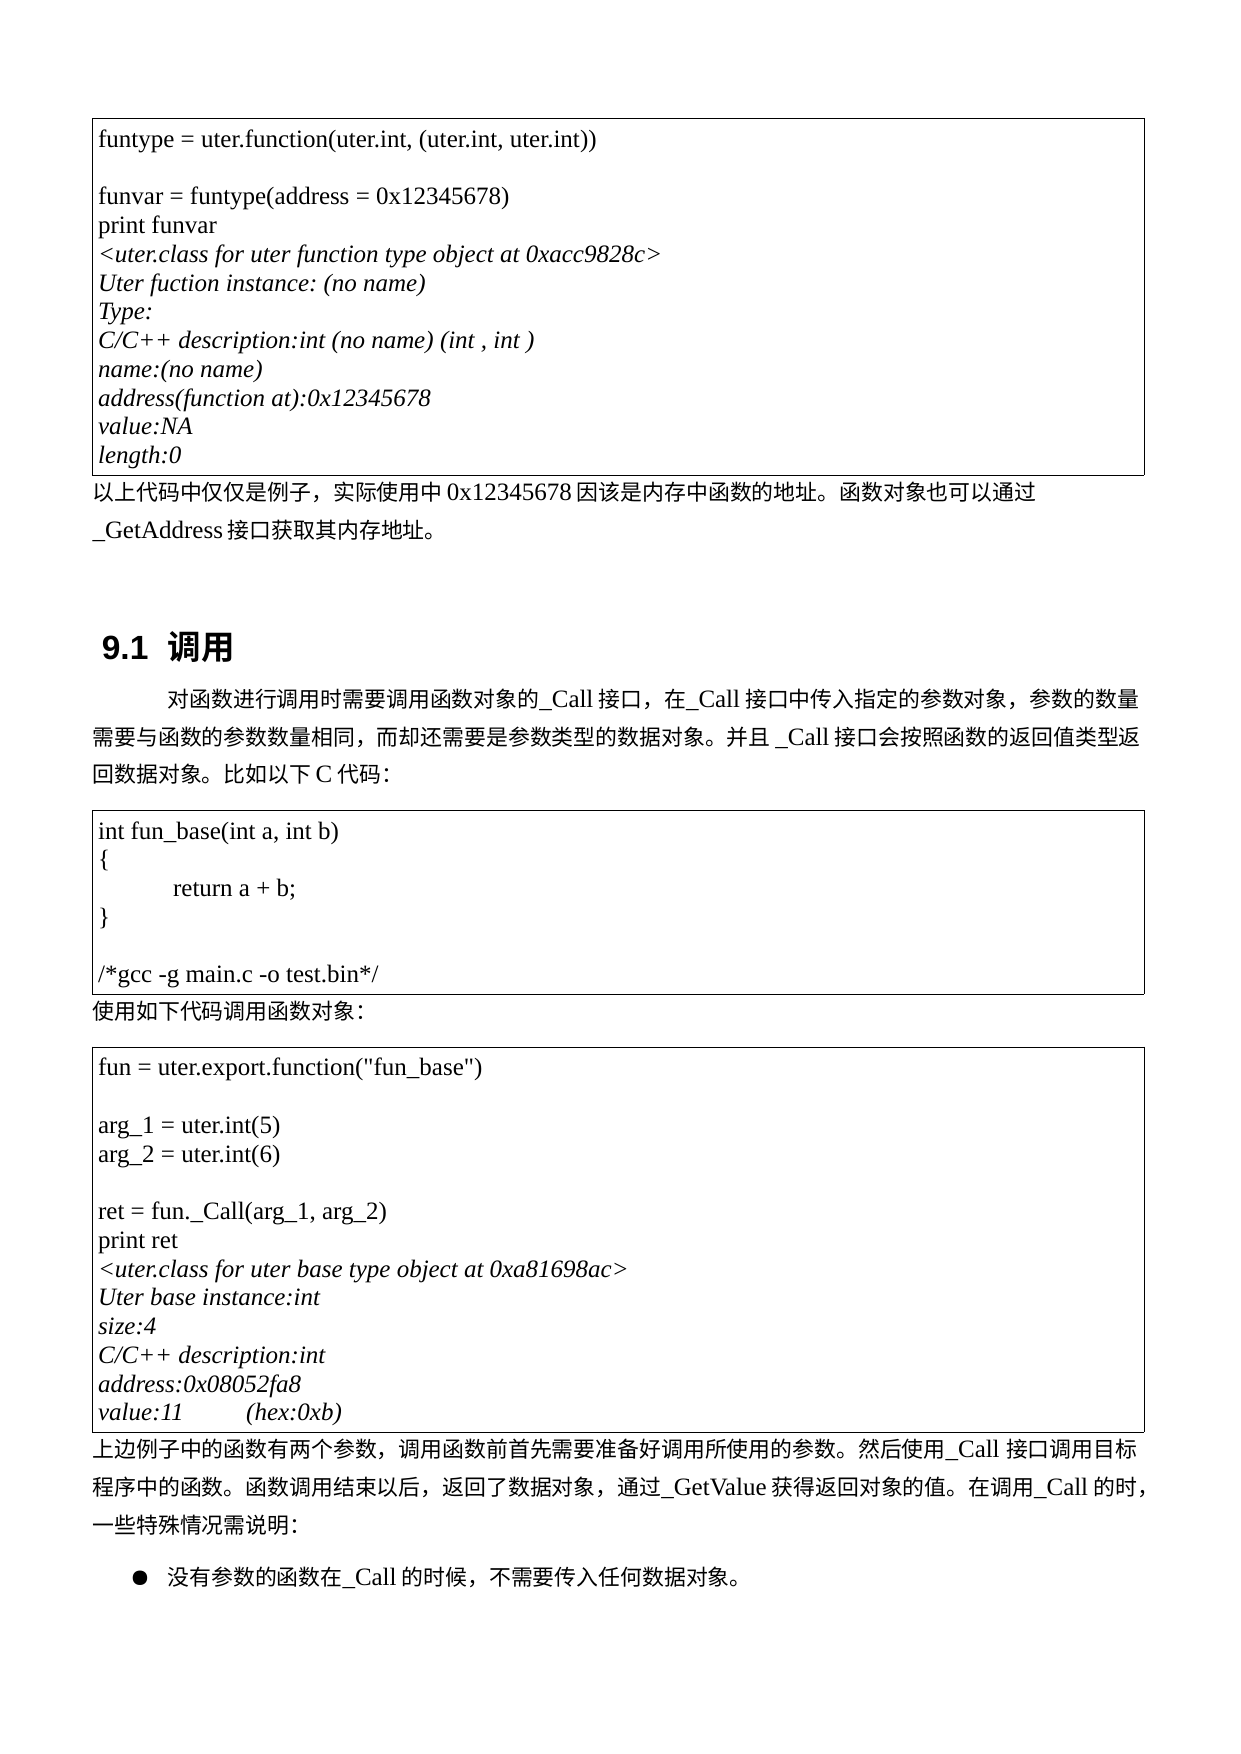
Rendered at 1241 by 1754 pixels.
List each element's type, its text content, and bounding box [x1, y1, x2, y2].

subtitle 调用 [92, 621, 1144, 669]
text 上边例子中的函数有两个参数，调用函数前首先需要准备好调用所使用的参数。然后使用_Call 接口调用目标程序中的函数。函数调用结束以后，返回了数据对象，通过_GetValue获得返回对象的值。在调用_Call的时，一些特殊情况需说明： [92, 1433, 1144, 1539]
text 以上代码中仅仅是例子，实际使用中0x12345678因该是内存中函数的地址。函数对象也可以通过_GetAddress接口获取其内存地址。 [92, 476, 1144, 544]
text 使用如下代码调用函数对象： [92, 995, 1144, 1026]
list 没有参数的函数在_Call的时候，不需要传入任何数据对象。 [130, 1560, 1144, 1592]
table_header int fun_base(int a, int b) { return a + b; } /*gcc -g main.c -o test.bin*/ [93, 811, 1144, 994]
text 对函数进行调用时需要调用函数对象的_Call接口，在_Call接口中传入指定的参数对象，参数的数量需要与函数的参数数量相同，而却还需要是参数类型的数据对象。并且 _Call接口会按照函数的返回值类型返回数据对象。比如以下C代码： [92, 682, 1144, 789]
table_header fun = uter.export.function("fun_base") arg_1 = uter.int(5) arg_2 = uter.int(6) ret = fun._Call(arg_1, arg_2) print ret <uter.class for uter base type object at 0xa81698ac> Uter base instance:int size:4 C/C++ description:int address:0x08052fa8 value:11 (hex:0xb) [93, 1048, 1144, 1432]
table_header funtype = uter.function(uter.int, (uter.int, uter.int)) funvar = funtype(address = 0x12345678) print funvar <uter.class for uter function type object at 0xacc9828c> Uter fuction instance: (no name) Type: C/C++ description:int (no name) (int , int ) name:(no name) address(function at):0x12345678 value:NA length:0 [93, 119, 1144, 475]
